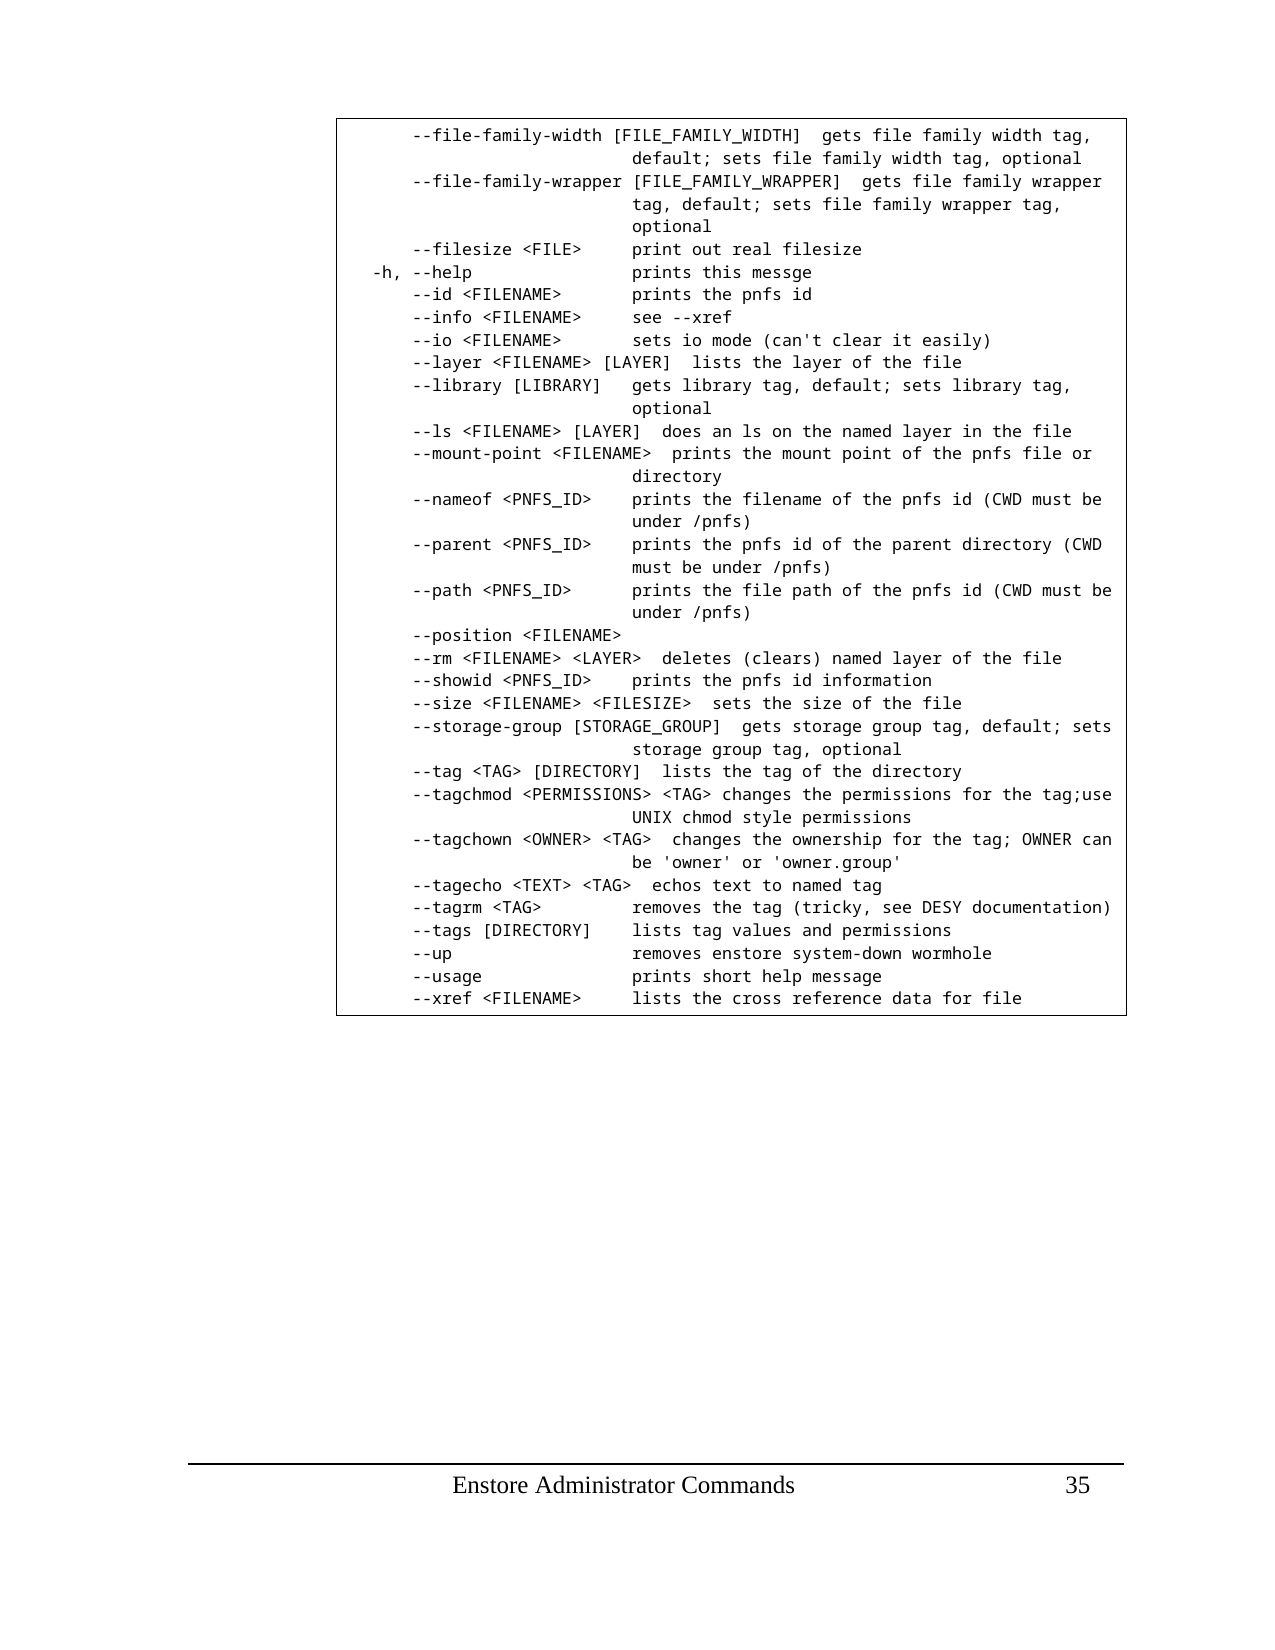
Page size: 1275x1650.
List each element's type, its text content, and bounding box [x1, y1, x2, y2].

table_header --file-family-width [FILE_FAMILY_WIDTH] gets file family width tag, default; sets file family width tag, optional --file-family-wrapper [FILE_FAMILY_WRAPPER] gets file family wrapper tag, default; sets file family wrapper tag, optional --filesize <FILE> print out real filesize -h, --help prints this messge --id <FILENAME> prints the pnfs id --info <FILENAME> see --xref --io <FILENAME> sets io mode (can't clear it easily) --layer <FILENAME> [LAYER] lists the layer of the file --library [LIBRARY] gets library tag, default; sets library tag, optional --ls <FILENAME> [LAYER] does an ls on the named layer in the file --mount-point <FILENAME> prints the mount point of the pnfs file or directory --nameof <PNFS_ID> prints the filename of the pnfs id (CWD must be under /pnfs) --parent <PNFS_ID> prints the pnfs id of the parent directory (CWD must be under /pnfs) --path <PNFS_ID> prints the file path of the pnfs id (CWD must be under /pnfs) --position <FILENAME> --rm <FILENAME> <LAYER> deletes (clears) named layer of the file --showid <PNFS_ID> prints the pnfs id information --size <FILENAME> <FILESIZE> sets the size of the file --storage-group [STORAGE_GROUP] gets storage group tag, default; sets storage group tag, optional --tag <TAG> [DIRECTORY] lists the tag of the directory --tagchmod <PERMISSIONS> <TAG> changes the permissions for the tag;use UNIX chmod style permissions --tagchown <OWNER> <TAG> changes the ownership for the tag; OWNER can be 'owner' or 'owner.group' --tagecho <TEXT> <TAG> echos text to named tag --tagrm <TAG> removes the tag (tricky, see DESY documentation) --tags [DIRECTORY] lists tag values and permissions --up removes enstore system-down wormhole --usage prints short help message --xref <FILENAME> lists the cross reference data for file [337, 119, 1126, 1015]
